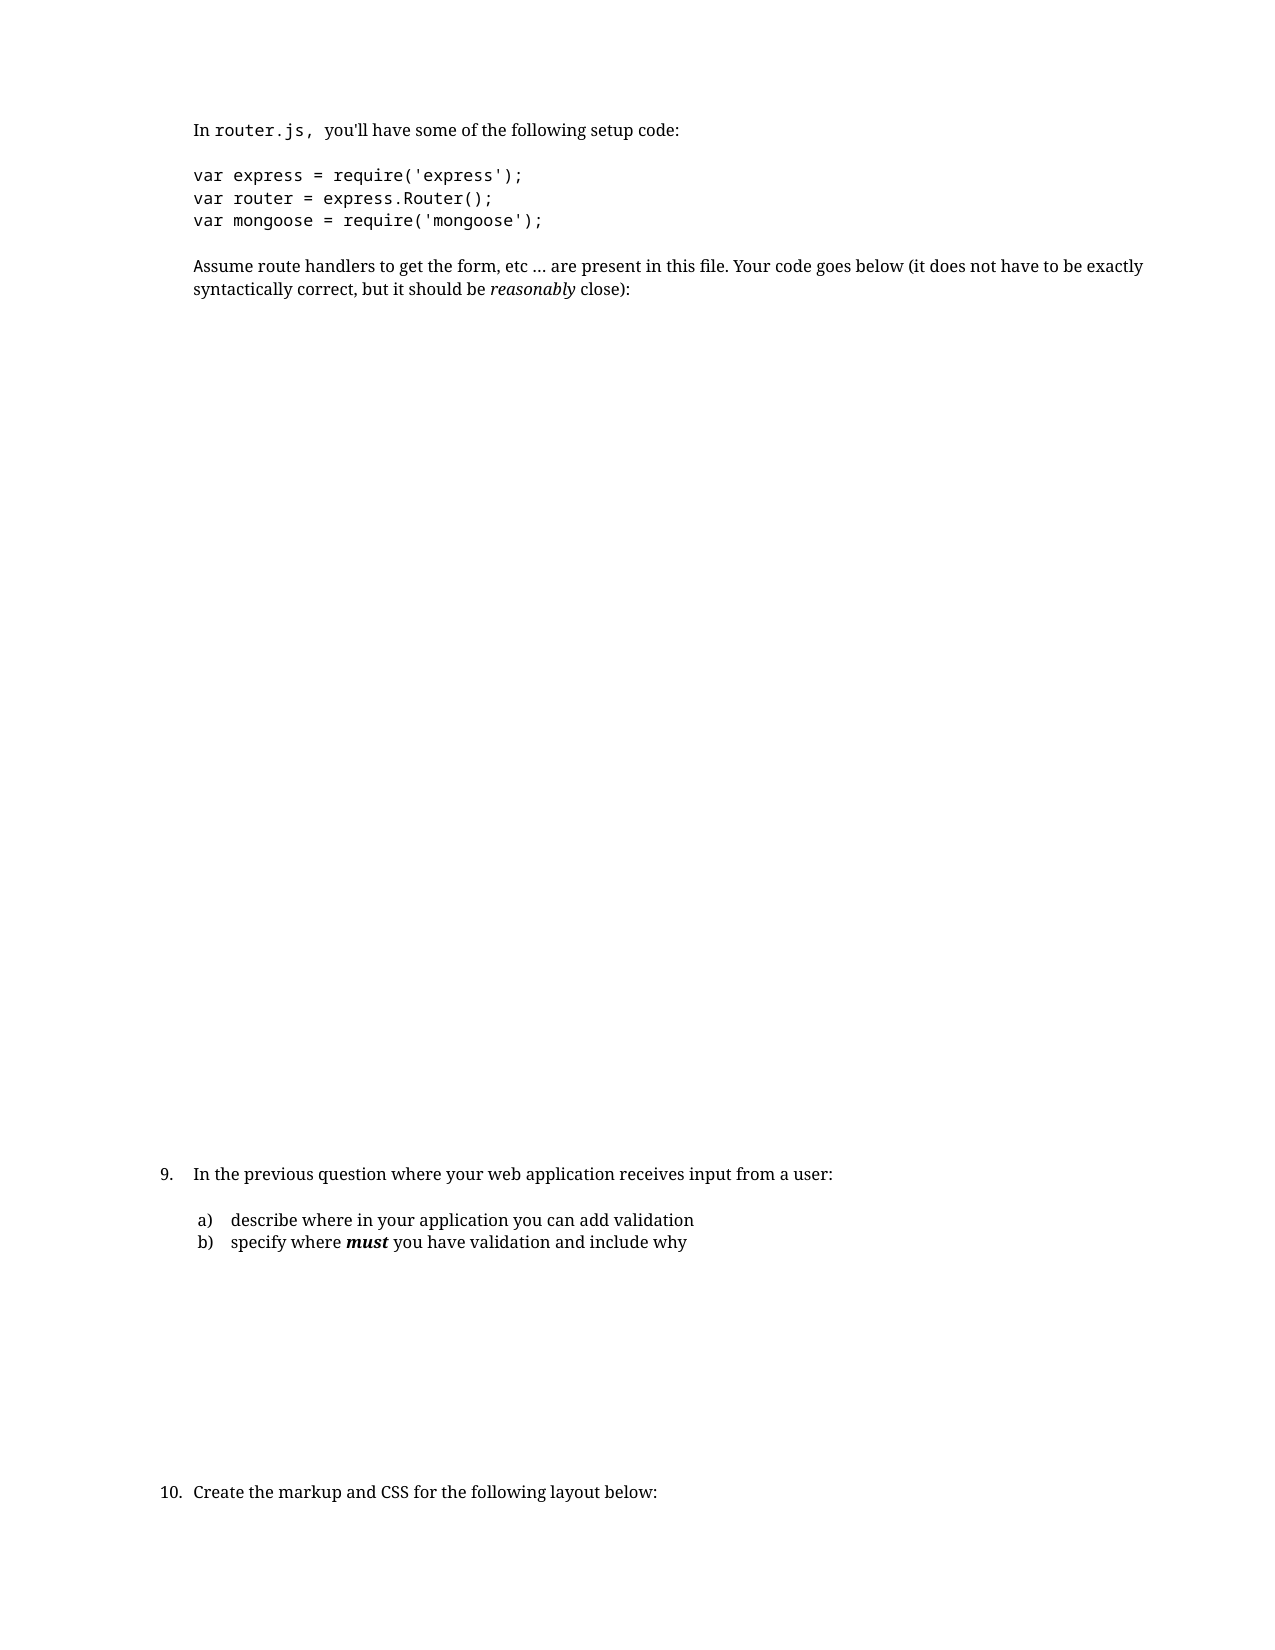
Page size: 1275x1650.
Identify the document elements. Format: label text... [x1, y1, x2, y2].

list var mongoose = require('mongoose'); Assume route handlers to get the form, etc … are present in this file. Your code goes below (it does not have to be exactly syntactically correct, but it should be reasonably close): [156, 209, 1157, 1094]
list Create the markup and CSS for the following layout below: [156, 1481, 1157, 1526]
list In the previous question where your web application receives input from a user: [156, 1163, 1157, 1185]
list specify where must you have validation and include why [193, 1231, 1157, 1481]
list var router = express.Router(); [156, 186, 1157, 209]
list describe where in your application you can add validation [193, 1208, 1157, 1231]
list In router.js, you'll have some of the following setup code: var express = require('express'); [156, 118, 1157, 186]
